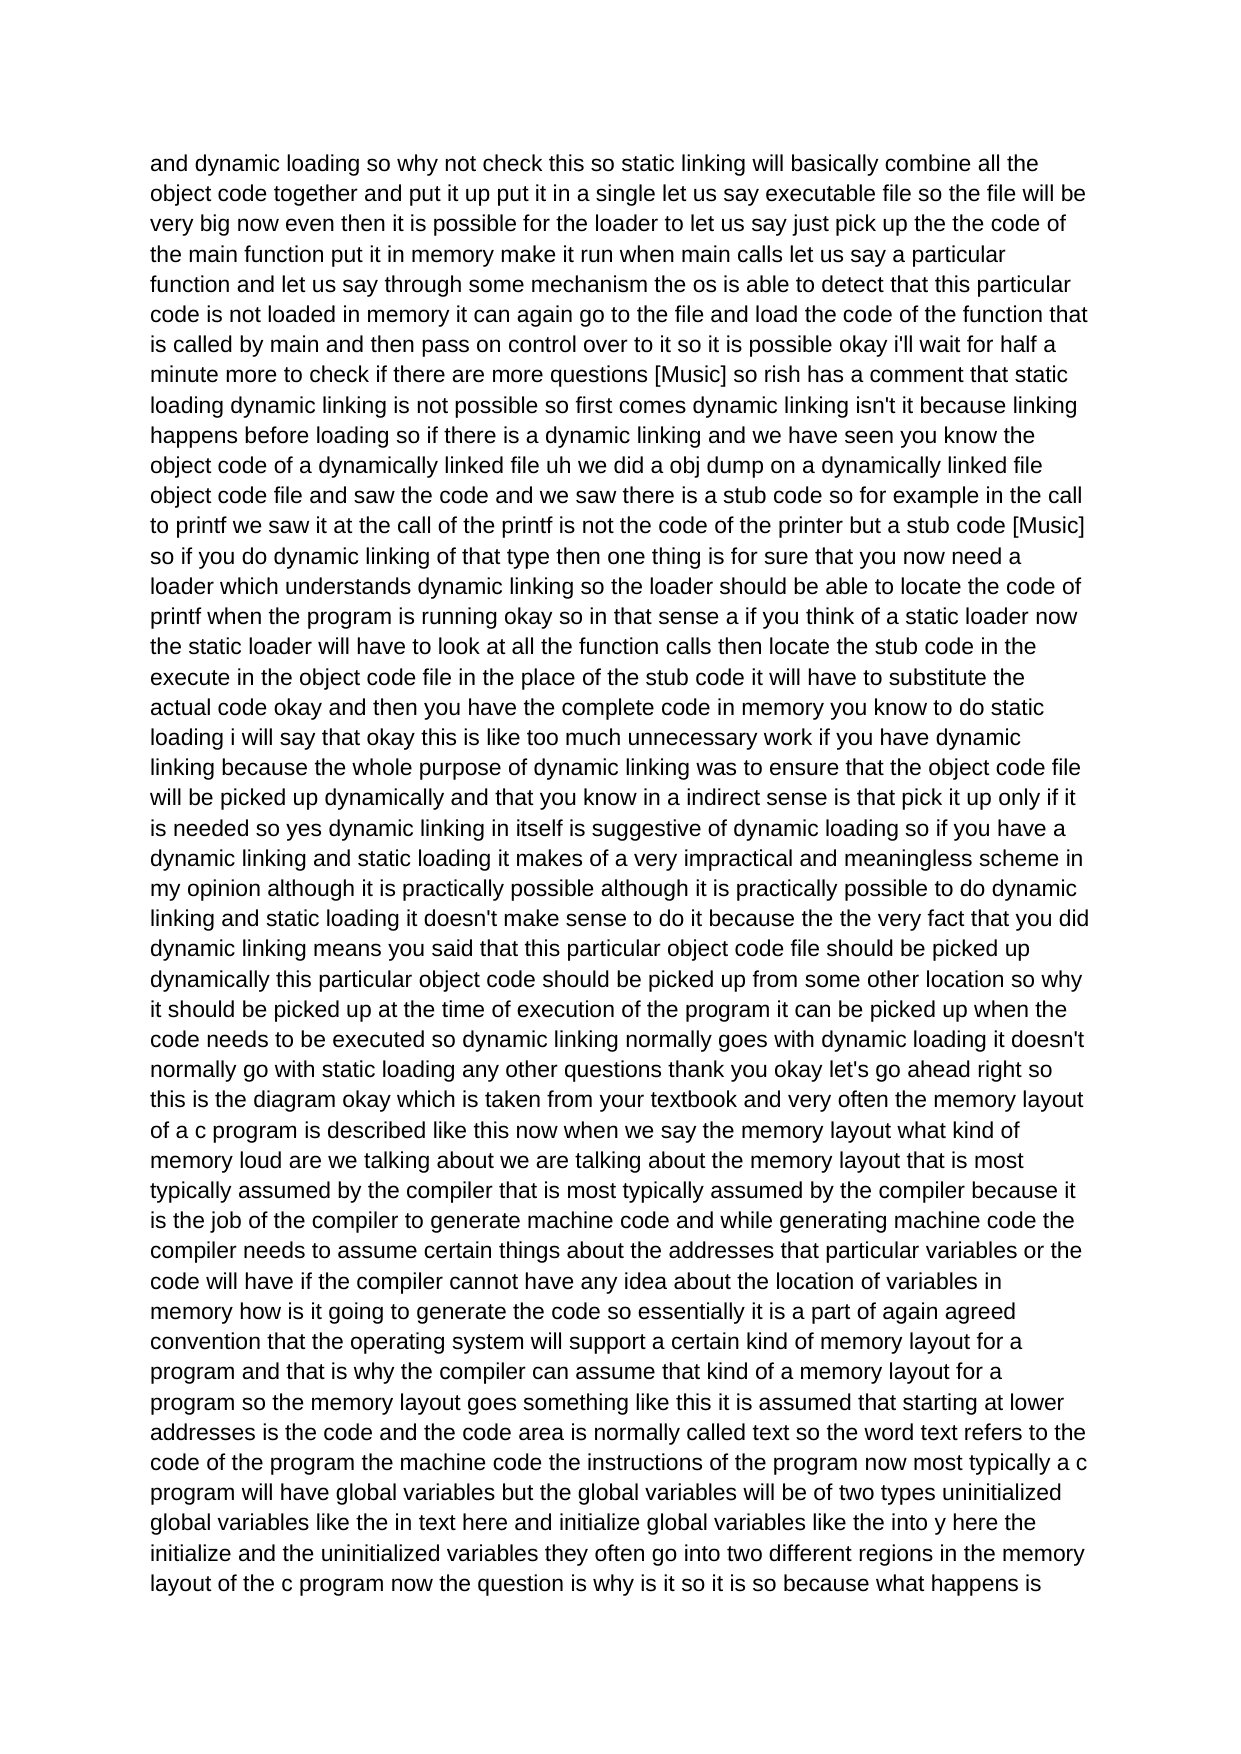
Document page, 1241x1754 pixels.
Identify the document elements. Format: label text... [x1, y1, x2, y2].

text and dynamic loading so why not check this so static linking will basically combine all the object code together and put it up put it in a single let us say executable file so the file will be very big now even then it is possible for the loader to let us say just pick up the the code of the main function put it in memory make it run when main calls let us say a particular function and let us say through some mechanism the os is able to detect that this particular code is not loaded in memory it can again go to the file and load the code of the function that is called by main and then pass on control over to it so it is possible okay i'll wait for half a minute more to check if there are more questions [Music] so rish has a comment that static loading dynamic linking is not possible so first comes dynamic linking isn't it because linking happens before loading so if there is a dynamic linking and we have seen you know the object code of a dynamically linked file uh we did a obj dump on a dynamically linked file object code file and saw the code and we saw there is a stub code so for example in the call to printf we saw it at the call of the printf is not the code of the printer but a stub code [Music] so if you do dynamic linking of that type then one thing is for sure that you now need a loader which understands dynamic linking so the loader should be able to locate the code of printf when the program is running okay so in that sense a if you think of a static loader now the static loader will have to look at all the function calls then locate the stub code in the execute in the object code file in the place of the stub code it will have to substitute the actual code okay and then you have the complete code in memory you know to do static loading i will say that okay this is like too much unnecessary work if you have dynamic linking because the whole purpose of dynamic linking was to ensure that the object code file will be picked up dynamically and that you know in a indirect sense is that pick it up only if it is needed so yes dynamic linking in itself is suggestive of dynamic loading so if you have a dynamic linking and static loading it makes of a very impractical and meaningless scheme in my opinion although it is practically possible although it is practically possible to do dynamic linking and static loading it doesn't make sense to do it because the the very fact that you did dynamic linking means you said that this particular object code file should be picked up dynamically this particular object code should be picked up from some other location so why it should be picked up at the time of execution of the program it can be picked up when the code needs to be executed so dynamic linking normally goes with dynamic loading it doesn't normally go with static loading any other questions thank you okay let's go ahead right so this is the diagram okay which is taken from your textbook and very often the memory layout of a c program is described like this now when we say the memory layout what kind of memory loud are we talking about we are talking about the memory layout that is most typically assumed by the compiler that is most typically assumed by the compiler because it is the job of the compiler to generate machine code and while generating machine code the compiler needs to assume certain things about the addresses that particular variables or the code will have if the compiler cannot have any idea about the location of variables in memory how is it going to generate the code so essentially it is a part of again agreed convention that the operating system will support a certain kind of memory layout for a program and that is why the compiler can assume that kind of a memory layout for a program so the memory layout goes something like this it is assumed that starting at lower addresses is the code and the code area is normally called text so the word text refers to the code of the program the machine code the instructions of the program now most typically a c program will have global variables but the global variables will be of two types uninitialized global variables like the in text here and initialize global variables like the into y here the initialize and the uninitialized variables they often go into two different regions in the memory layout of the c program now the question is why is it so it is so because what happens is [150, 150, 1090, 1596]
